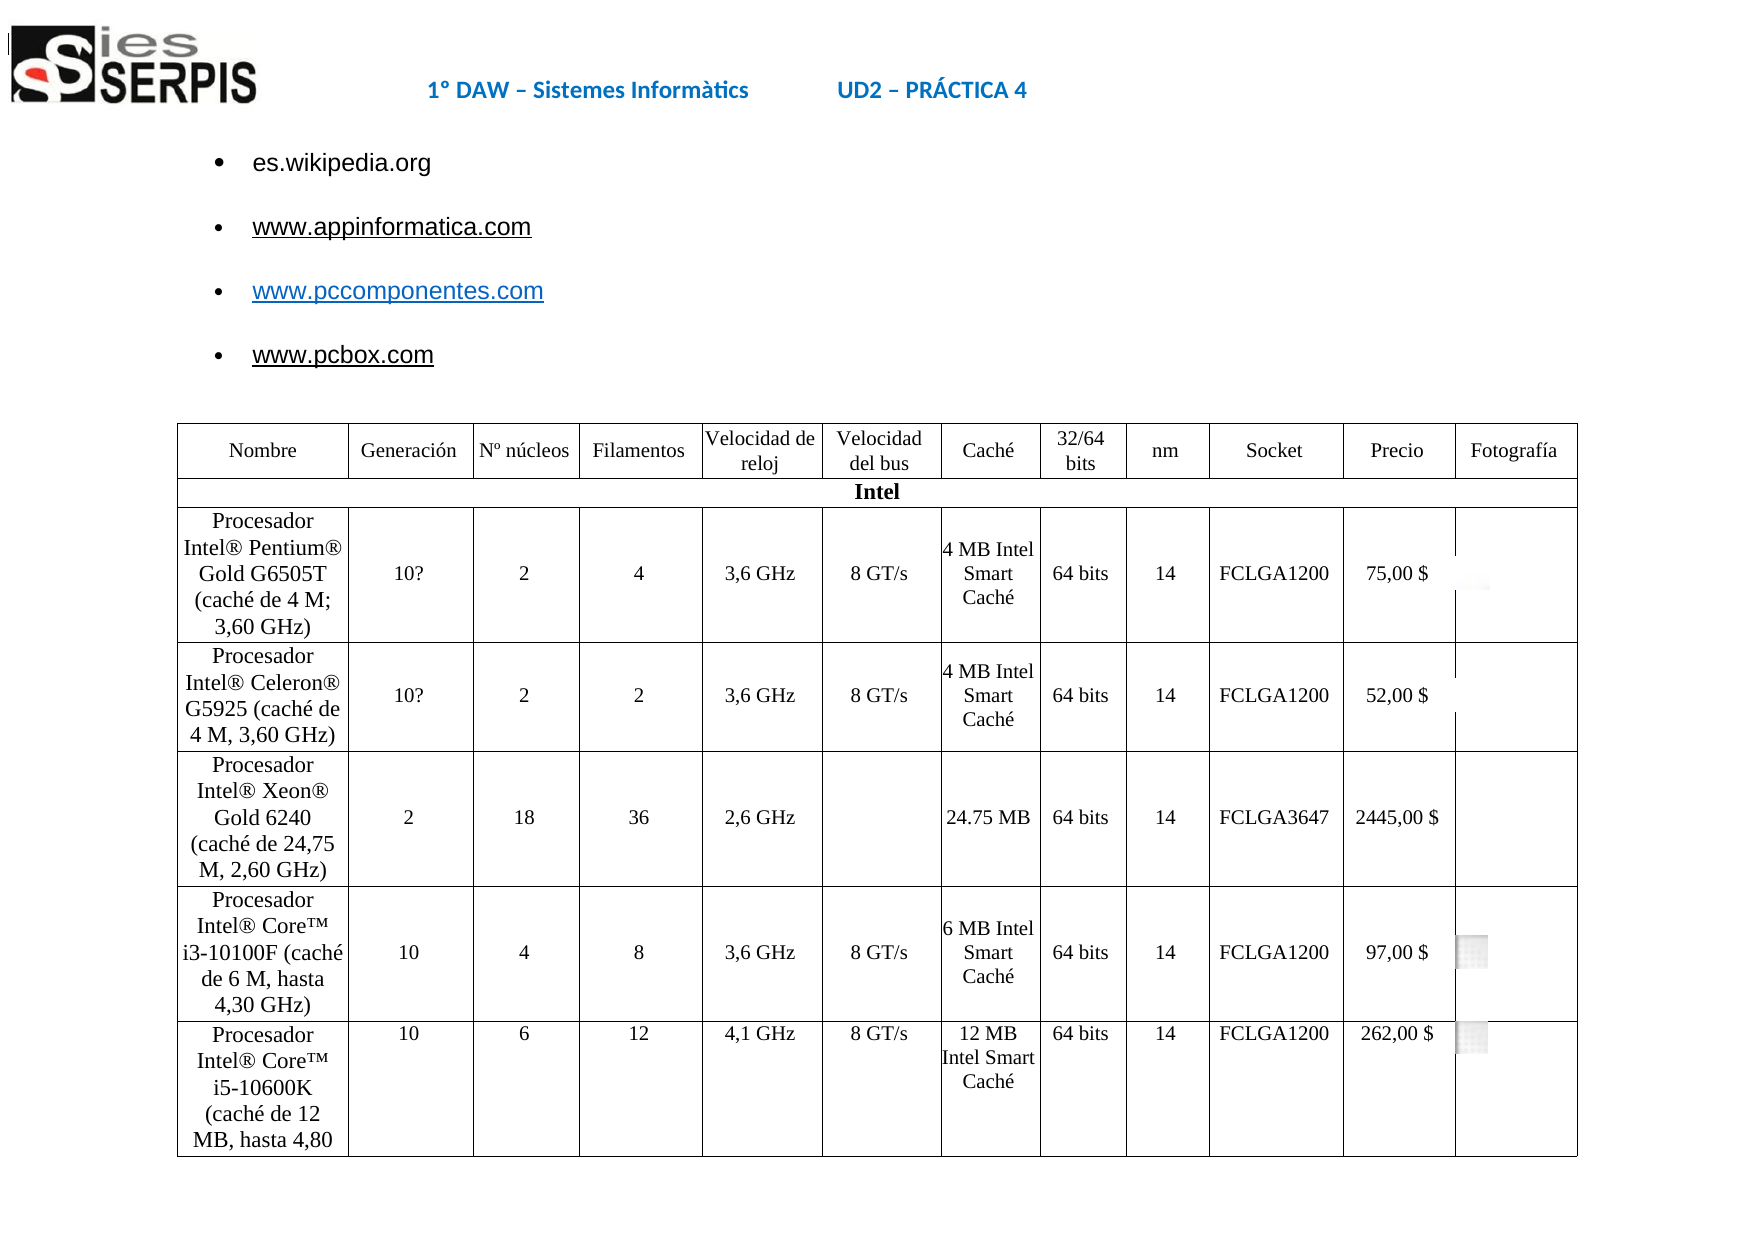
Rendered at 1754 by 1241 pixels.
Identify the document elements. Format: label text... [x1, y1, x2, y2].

picture [1455, 678, 1488, 712]
table_cell 4,1 GHz [703, 1022, 822, 1156]
list www.appinformatica.com [215, 212, 1577, 241]
table_cell 64 bits [1041, 752, 1126, 886]
table_header Generación [349, 424, 473, 478]
table_cell FCLGA1200 [1210, 887, 1343, 1021]
table_cell 6 [474, 1022, 579, 1156]
table_cell [1456, 1022, 1577, 1156]
picture [1455, 556, 1490, 590]
table_cell Procesador Intel® Pentium® Gold G6505T (caché de 4 M; 3,60 GHz) [178, 508, 348, 642]
table_cell Procesador Intel® Xeon® Gold 6240 (caché de 24,75 M, 2,60 GHz) [178, 752, 348, 886]
table_cell [1456, 887, 1577, 1021]
table_cell 3,6 GHz [703, 508, 822, 642]
table_cell 10? [349, 508, 473, 642]
table_cell 2445,00 $ [1344, 752, 1455, 886]
table_cell Procesador Intel® Core™ i3-10100F (caché de 6 M, hasta 4,30 GHz) [178, 887, 348, 1021]
table_cell FCLGA1200 [1210, 643, 1343, 751]
list es.wikipedia.org [215, 148, 1577, 176]
picture [0, 14, 267, 113]
table_cell [1456, 752, 1577, 886]
table_cell 97,00 $ [1344, 887, 1455, 1021]
table_header Velocidad del bus [823, 424, 941, 478]
table_cell 75,00 $ [1344, 508, 1455, 642]
table_cell 2,6 GHz [703, 752, 822, 886]
table_cell 12 [580, 1022, 702, 1156]
table_cell FCLGA1200 [1210, 508, 1343, 642]
table_cell 8 GT/s [823, 1022, 941, 1156]
table_header Velocidad de reloj [703, 424, 822, 478]
table_cell 52,00 $ [1344, 643, 1455, 751]
table_cell 4 MB Intel Smart Caché [942, 508, 1040, 642]
table_header Filamentos [580, 424, 702, 478]
table_cell FCLGA1200 [1210, 1022, 1343, 1156]
table_cell 14 [1127, 752, 1209, 886]
table_cell [823, 752, 941, 886]
table_cell 2 [580, 643, 702, 751]
table_header Caché [942, 424, 1040, 478]
table_cell 12 MB Intel Smart Caché [942, 1022, 1040, 1156]
table_cell 14 [1127, 1022, 1209, 1156]
table_cell 64 bits [1041, 508, 1126, 642]
table_header Socket [1210, 424, 1343, 478]
table_cell 10 [349, 1022, 473, 1156]
table_header 32/64 bits [1041, 424, 1126, 478]
table_cell Intel [178, 479, 1577, 507]
table_cell 4 [474, 887, 579, 1021]
table_cell 4 [580, 508, 702, 642]
table_cell 8 GT/s [823, 887, 941, 1021]
table_header Precio [1344, 424, 1455, 478]
table_cell 64 bits [1041, 1022, 1126, 1156]
table_cell 8 GT/s [823, 508, 941, 642]
table_cell 3,6 GHz [703, 643, 822, 751]
table_cell Procesador Intel® Celeron® G5925 (caché de 4 M, 3,60 GHz) [178, 643, 348, 751]
table_cell 262,00 $ [1344, 1022, 1455, 1156]
table_cell Procesador Intel® Core™ i5-10600K (caché de 12 MB, hasta 4,80 [178, 1022, 348, 1156]
picture [1455, 935, 1488, 969]
list www.pcbox.com [215, 341, 1577, 369]
table_cell 64 bits [1041, 887, 1126, 1021]
table_header Fotografía [1456, 424, 1577, 478]
table_cell 10 [349, 887, 473, 1021]
table_cell 8 [580, 887, 702, 1021]
table_cell 24.75 MB [942, 752, 1040, 886]
table_cell 10? [349, 643, 473, 751]
table_header Nombre [178, 424, 348, 478]
table_cell 3,6 GHz [703, 887, 822, 1021]
table_cell 2 [474, 643, 579, 751]
table_cell 6 MB Intel Smart Caché [942, 887, 1040, 1021]
table_cell 8 GT/s [823, 643, 941, 751]
table_cell 2 [474, 508, 579, 642]
list www.pccomponentes.com [215, 276, 1577, 305]
table_cell 18 [474, 752, 579, 886]
table_cell 14 [1127, 508, 1209, 642]
table_cell 4 MB Intel Smart Caché [942, 643, 1040, 751]
picture [1455, 1021, 1488, 1054]
table_cell 2 [349, 752, 473, 886]
table_header Nº núcleos [474, 424, 579, 478]
table_header nm [1127, 424, 1209, 478]
table_cell 14 [1127, 887, 1209, 1021]
table_cell 14 [1127, 643, 1209, 751]
table_cell FCLGA3647 [1210, 752, 1343, 886]
table_cell 64 bits [1041, 643, 1126, 751]
table_cell 36 [580, 752, 702, 886]
table_cell [1456, 508, 1577, 642]
table_cell [1456, 643, 1577, 751]
